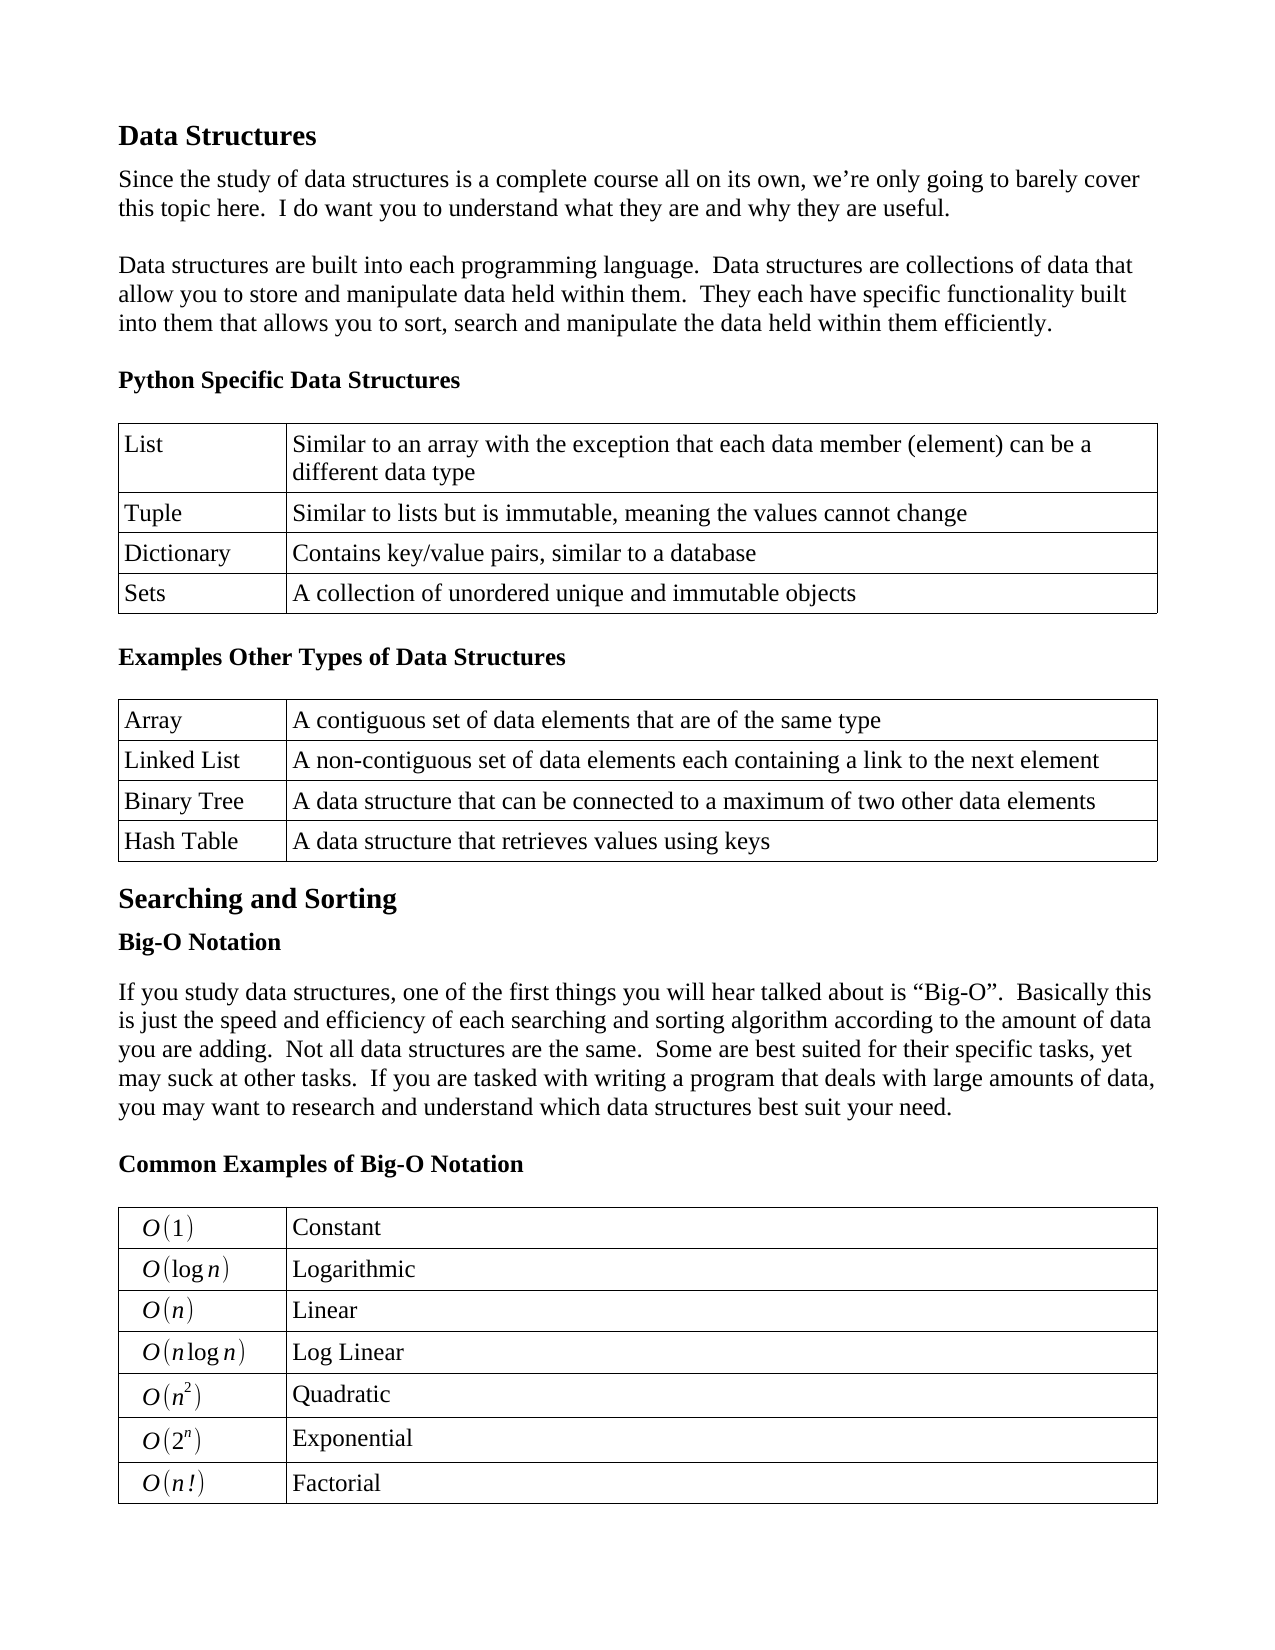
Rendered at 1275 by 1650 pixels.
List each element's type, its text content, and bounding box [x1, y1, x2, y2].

table_cell Log Linear [287, 1332, 1157, 1373]
table_cell Logarithmic [287, 1249, 1157, 1290]
table_header Array [119, 700, 286, 739]
table_cell Similar to lists but is immutable, meaning the values cannot change [287, 493, 1157, 532]
table_header List [119, 424, 286, 492]
table_header A contiguous set of data elements that are of the same type [287, 700, 1157, 739]
text Data structures are built into each programming language. Data structures are collections of data that allow you to store and manipulate data held within them. They each have specific functionality built into them that allows you to sort, search and manipulate the data held within them efficiently. [118, 250, 1157, 337]
table_cell [119, 1291, 286, 1331]
table_cell Dictionary [119, 533, 286, 573]
table_cell Linked List [119, 741, 286, 780]
table_cell Sets [119, 574, 286, 613]
table_cell A non-contiguous set of data elements each containing a link to the next element [287, 741, 1157, 780]
text Big-O Notation [118, 927, 1157, 956]
text Since the study of data structures is a complete course all on its own, we’re only going to barely cover this topic here. I do want you to understand what they are and why they are useful. [118, 164, 1157, 222]
table_cell A collection of unordered unique and immutable objects [287, 574, 1157, 613]
table_cell A data structure that can be connected to a maximum of two other data elements [287, 781, 1157, 820]
subtitle Data Structures [118, 118, 1157, 152]
table_cell Contains key/value pairs, similar to a database [287, 533, 1157, 573]
table_header Similar to an array with the exception that each data member (element) can be a different data type [287, 424, 1157, 492]
text Examples Other Types of Data Structures [118, 642, 1157, 671]
table_cell [119, 1249, 286, 1290]
table_cell Factorial [287, 1463, 1157, 1503]
subtitle Searching and Sorting [118, 881, 1157, 915]
table_cell Hash Table [119, 821, 286, 861]
table_header Constant [287, 1208, 1157, 1248]
table_cell A data structure that retrieves values using keys [287, 821, 1157, 861]
table_cell Exponential [287, 1418, 1157, 1462]
text Python Specific Data Structures [118, 365, 1157, 394]
table_cell [119, 1418, 286, 1462]
table_cell [119, 1463, 286, 1503]
table_cell Linear [287, 1291, 1157, 1331]
table_cell Quadratic [287, 1374, 1157, 1417]
table_cell [119, 1374, 286, 1417]
table_header [119, 1208, 286, 1248]
text Common Examples of Big-O Notation [118, 1149, 1157, 1178]
table_cell Binary Tree [119, 781, 286, 820]
table_cell Tuple [119, 493, 286, 532]
table_cell [119, 1332, 286, 1373]
text If you study data structures, one of the first things you will hear talked about is “Big-O”. Basically this is just the speed and efficiency of each searching and sorting algorithm according to the amount of data you are adding. Not all data structures are the same. Some are best suited for their specific tasks, yet may suck at other tasks. If you are tasked with writing a program that deals with large amounts of data, you may want to research and understand which data structures best suit your need. [118, 977, 1157, 1120]
